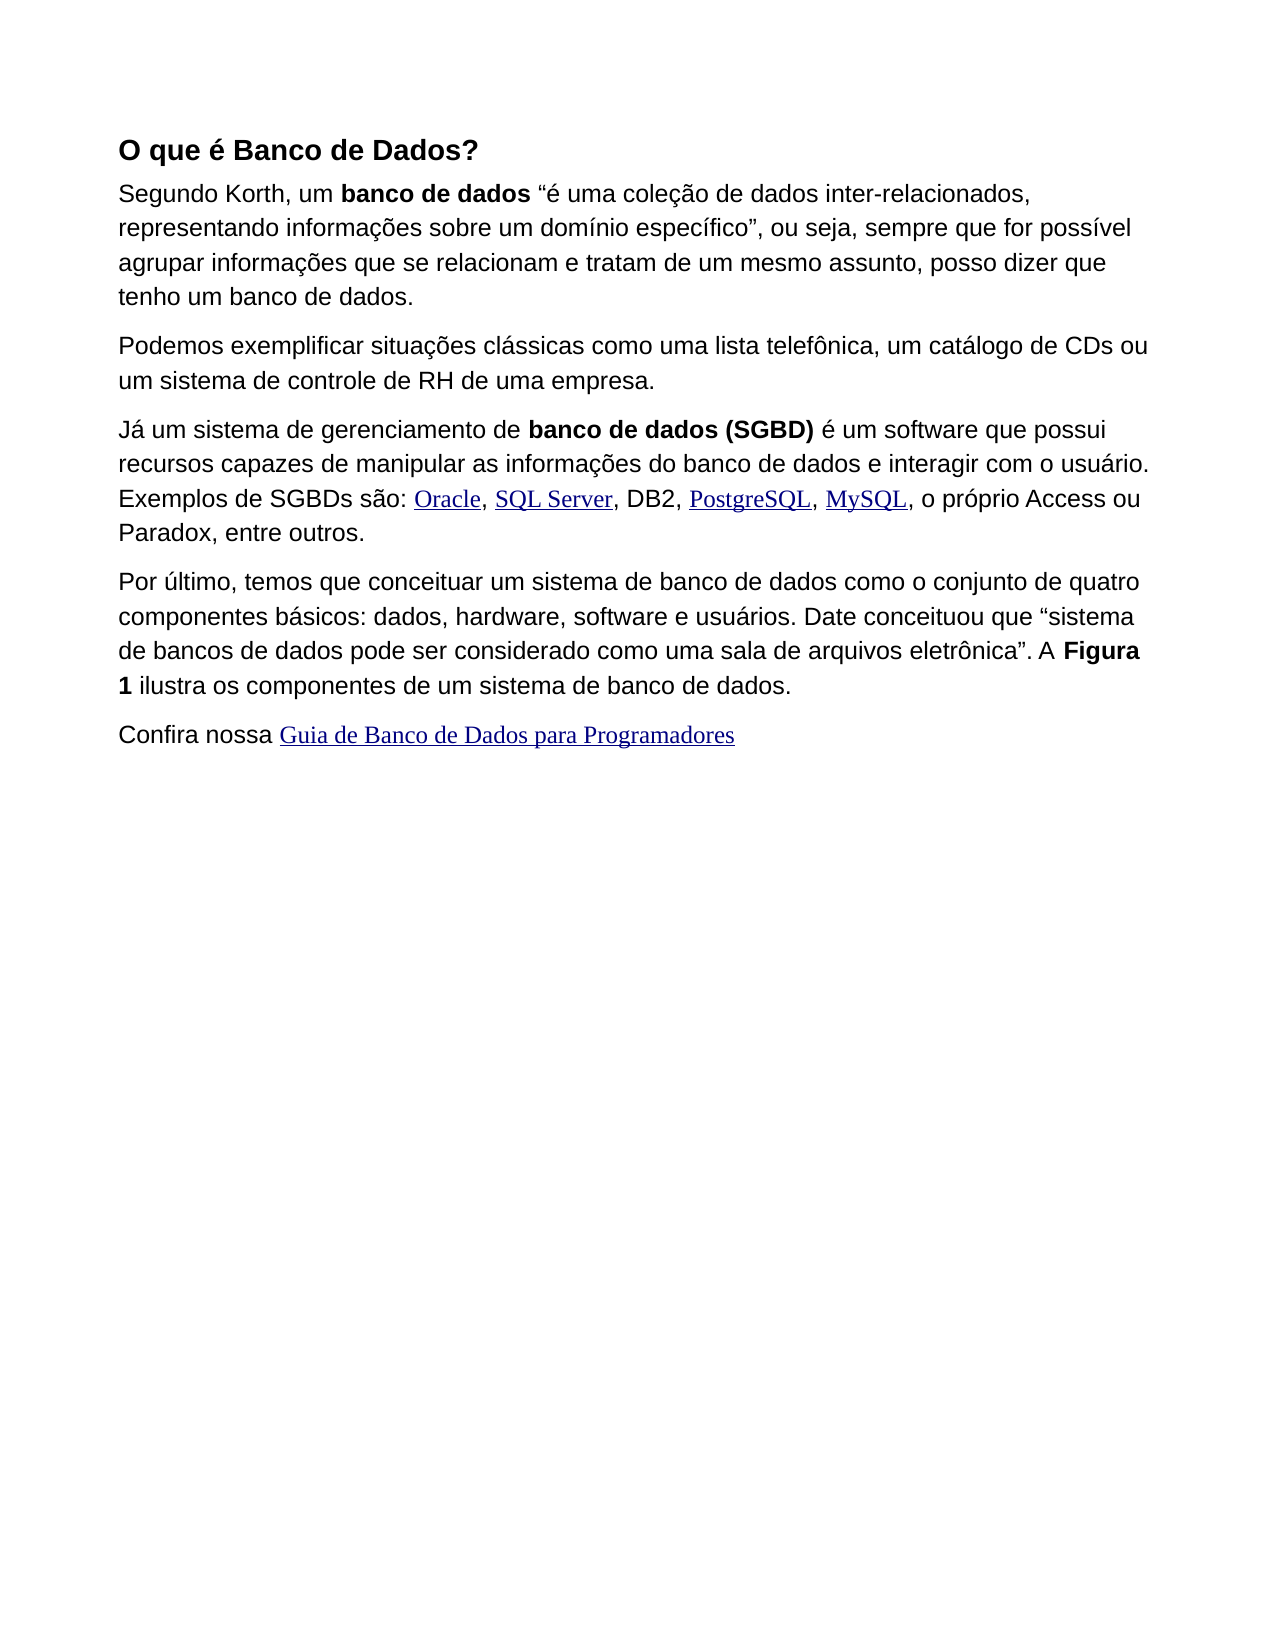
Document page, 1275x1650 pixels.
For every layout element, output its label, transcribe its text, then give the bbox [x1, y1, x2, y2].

text Já um sistema de gerenciamento de banco de dados (SGBD) é um software que possui recursos capazes de manipular as informações do banco de dados e interagir com o usuário. Exemplos de SGBDs são: Oracle, SQL Server, DB2, PostgreSQL, MySQL, o próprio Access ou Paradox, entre outros. [118, 415, 1157, 547]
text Confira nossa Guia de Banco de Dados para Programadores [118, 720, 1157, 749]
text Segundo Korth, um banco de dados “é uma coleção de dados inter-relacionados, representando informações sobre um domínio específico”, ou seja, sempre que for possível agrupar informações que se relacionam e tratam de um mesmo assunto, posso dizer que tenho um banco de dados. [118, 179, 1157, 311]
text Por último, temos que conceituar um sistema de banco de dados como o conjunto de quatro componentes básicos: dados, hardware, software e usuários. Date conceituou que “sistema de bancos de dados pode ser considerado como uma sala de arquivos eletrônica”. A Figura 1 ilustra os componentes de um sistema de banco de dados. [118, 567, 1157, 699]
text Podemos exemplificar situações clássicas como uma lista telefônica, um catálogo de CDs ou um sistema de controle de RH de uma empresa. [118, 331, 1157, 394]
subtitle O que é Banco de Dados? [118, 133, 1157, 166]
